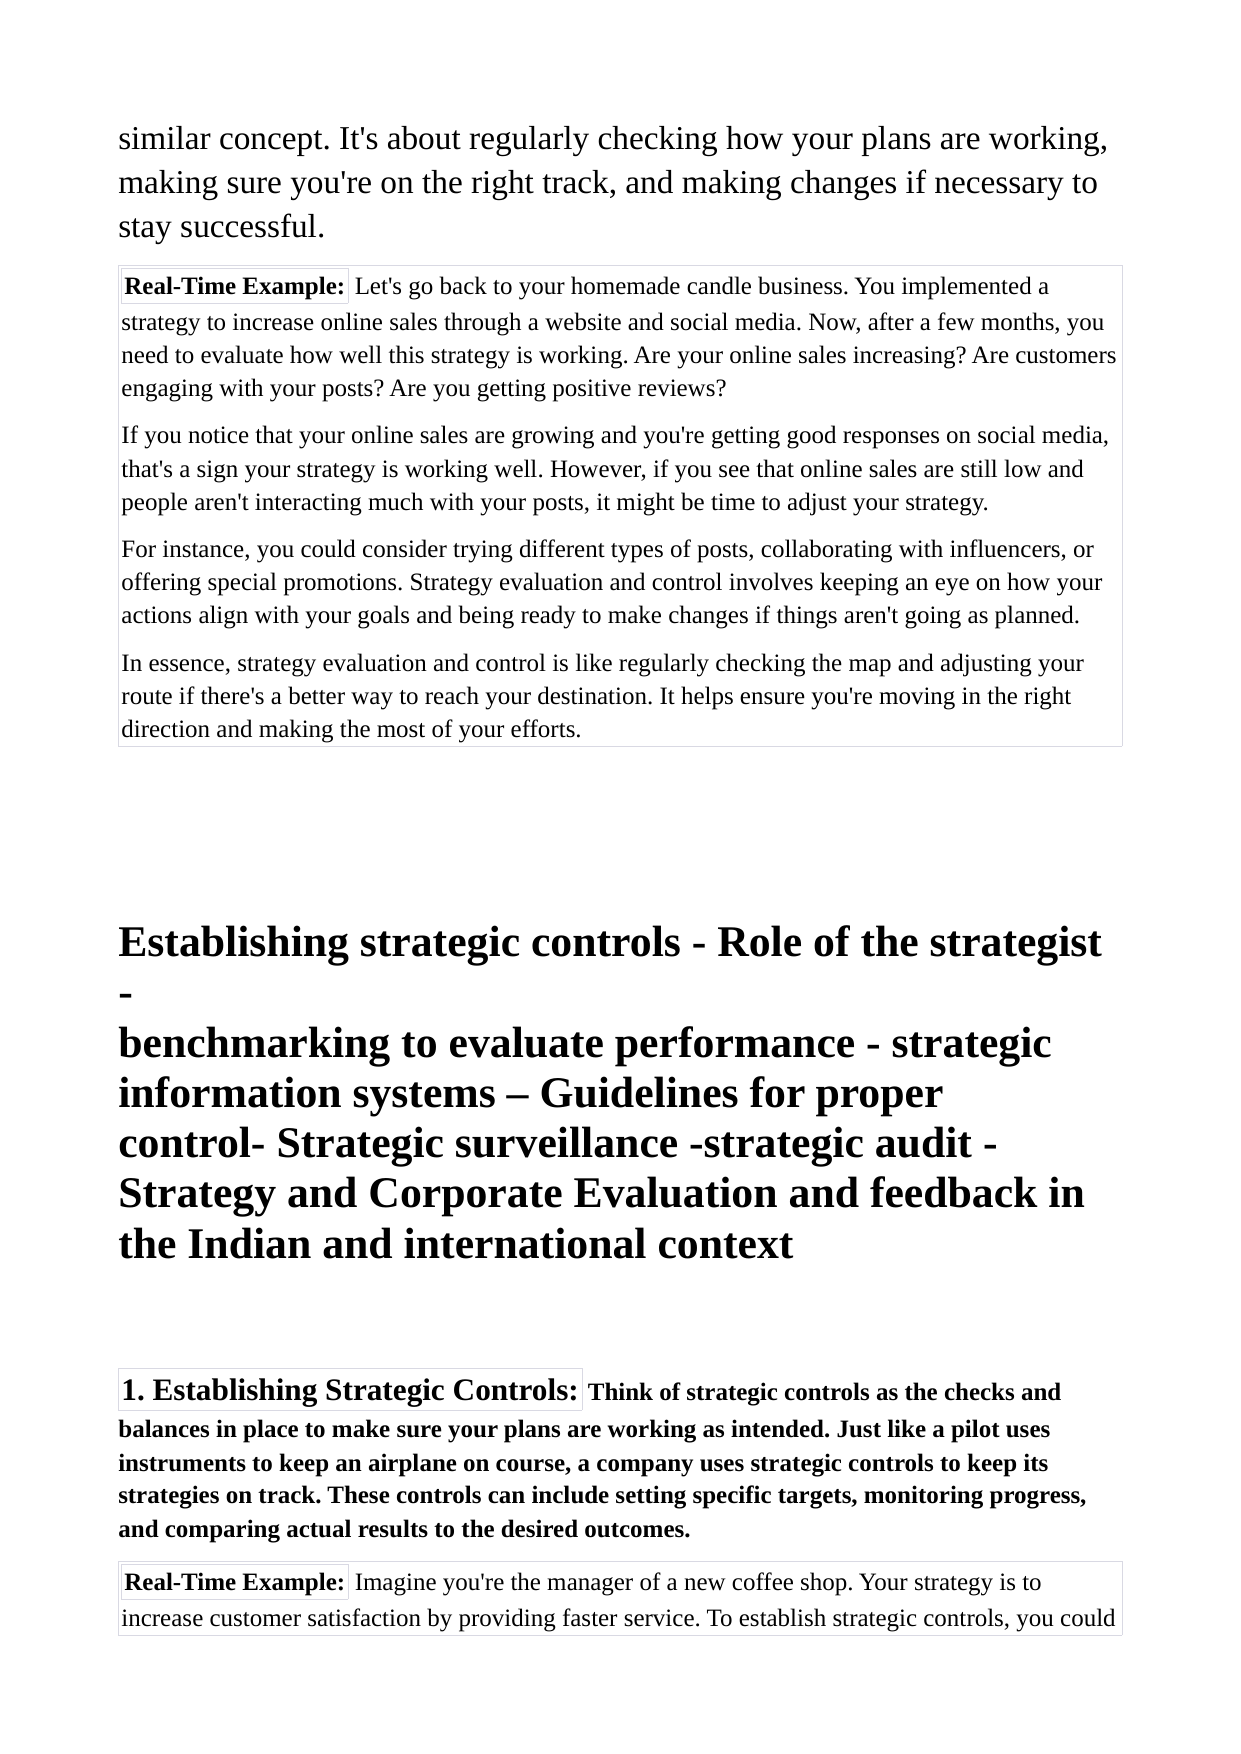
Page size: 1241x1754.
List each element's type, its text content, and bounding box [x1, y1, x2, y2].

text Real-Time Example: Let's go back to your homemade candle business. You implemented a strategy to increase online sales through a website and social media. Now, after a few months, you need to evaluate how well this strategy is working. Are your online sales increasing? Are customers engaging with your posts? Are you getting positive reviews? [119, 266, 1122, 402]
text control- Strategic surveillance -strategic audit - Strategy and Corporate Evaluation and feedback in [118, 1117, 1122, 1217]
text similar concept. It's about regularly checking how your plans are working, making sure you're on the right track, and making changes if necessary to stay successful. [118, 118, 1122, 244]
text In essence, strategy evaluation and control is like regularly checking the map and adjusting your route if there's a better way to reach your destination. It helps ensure you're moving in the right direction and making the most of your efforts. [119, 645, 1122, 746]
text 1. Establishing Strategic Controls: Think of strategic controls as the checks and balances in place to make sure your plans are working as intended. Just like a pilot uses instruments to keep an airplane on course, a company uses strategic controls to keep its strategies on track. These controls can include setting specific targets, monitoring progress, and comparing actual results to the desired outcomes. [118, 1368, 1122, 1542]
text Real-Time Example: Imagine you're the manager of a new coffee shop. Your strategy is to increase customer satisfaction by providing faster service. To establish strategic controls, you could [119, 1562, 1122, 1635]
text For instance, you could consider trying different types of posts, collaborating with influencers, or offering special promotions. Strategy evaluation and control involves keeping an eye on how your actions align with your goals and being ready to make changes if things aren't going as planned. [119, 531, 1122, 629]
text If you notice that your online sales are growing and you're getting good responses on social media, that's a sign your strategy is working well. However, if you see that online sales are still low and people aren't interacting much with your posts, it might be time to adjust your strategy. [119, 418, 1122, 515]
text the Indian and international context [118, 1217, 1122, 1268]
text Establishing strategic controls - Role of the strategist - [118, 916, 1122, 1016]
text benchmarking to evaluate performance - strategic information systems – Guidelines for proper [118, 1016, 1122, 1117]
